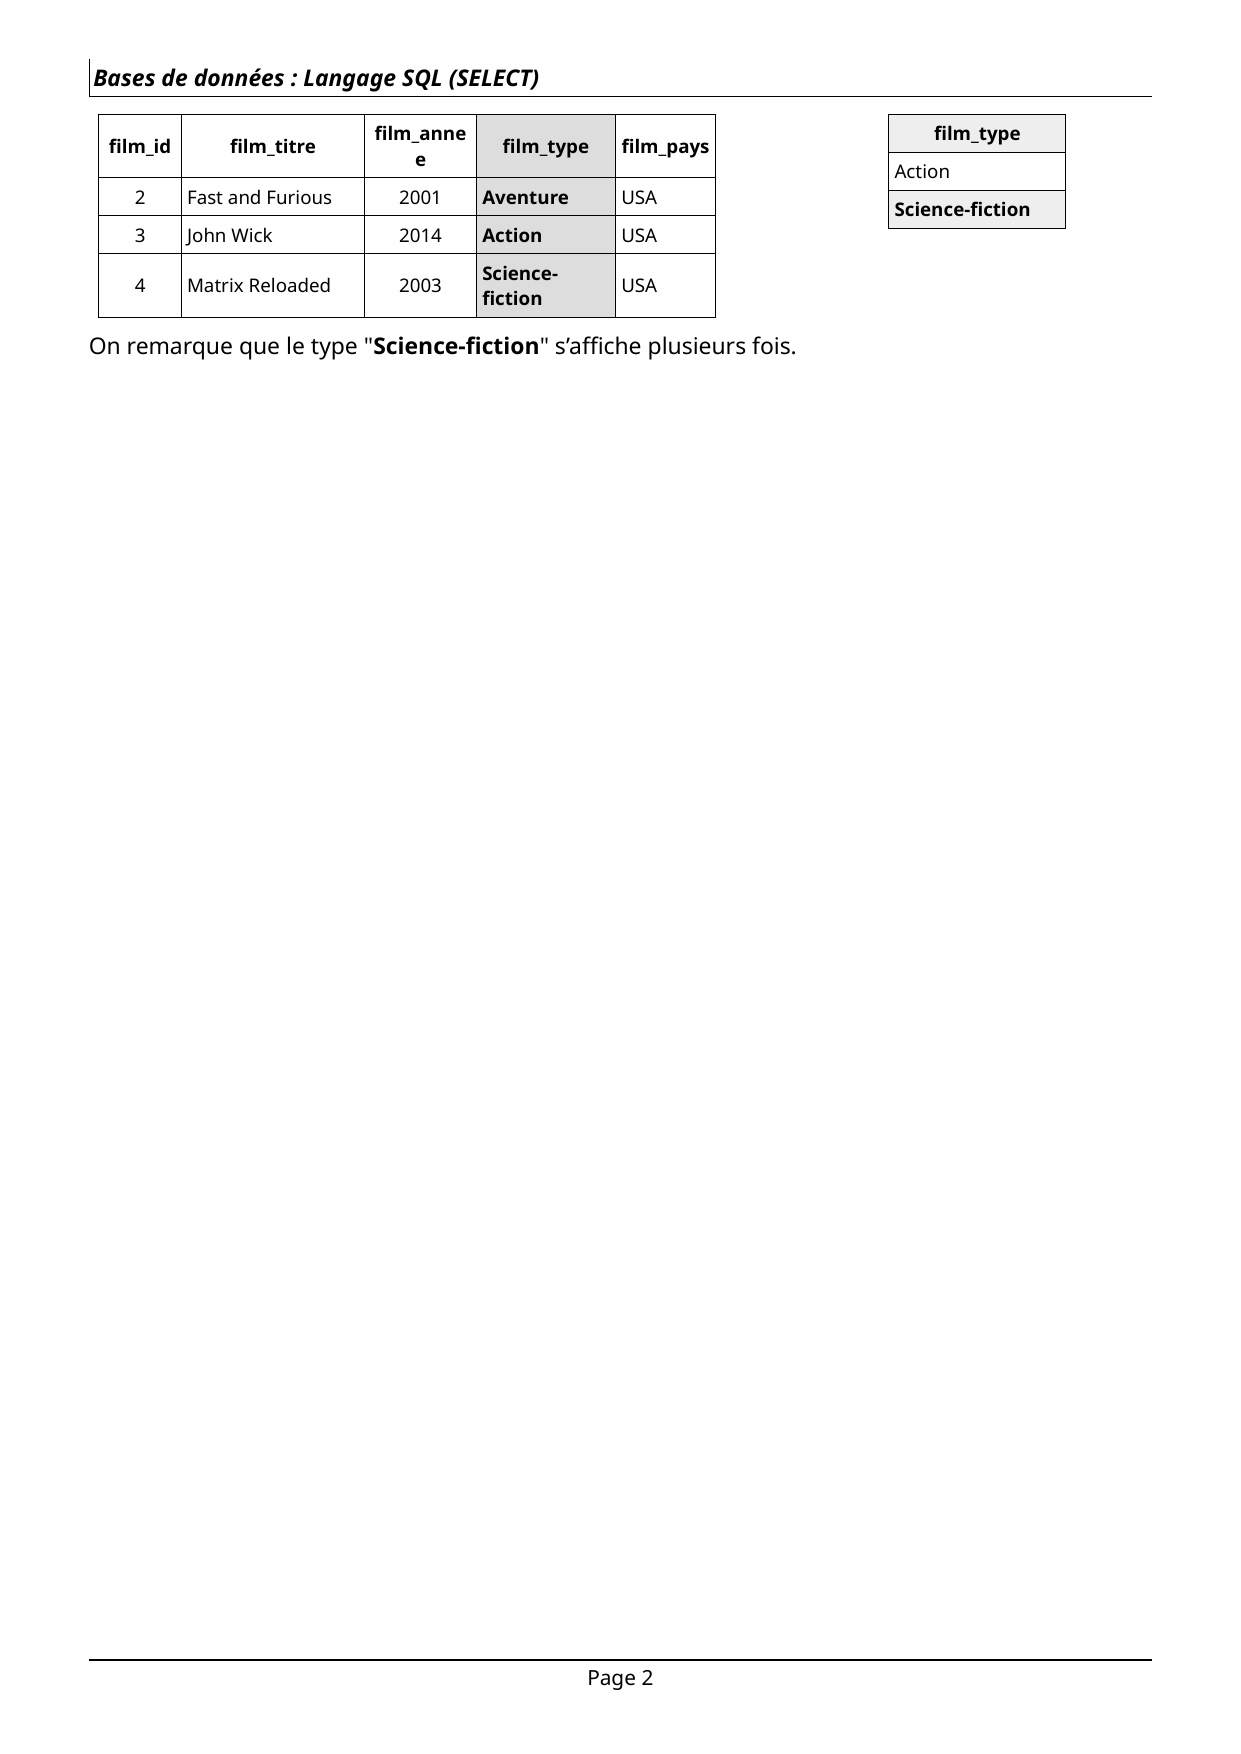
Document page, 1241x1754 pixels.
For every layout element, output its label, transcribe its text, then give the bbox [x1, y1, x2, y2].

table_header film_type [889, 115, 1065, 152]
table_header film_id [99, 115, 181, 177]
table_cell Matrix Reloaded [182, 254, 364, 317]
table_header [89, 108, 726, 324]
table_cell USA [616, 216, 715, 253]
table_cell Science-fiction [477, 254, 615, 317]
table_cell Action [477, 216, 615, 253]
table_cell USA [616, 178, 715, 215]
table_cell USA [616, 254, 715, 317]
table_header film_titre [182, 115, 364, 177]
table_header film_pays [616, 115, 715, 177]
table_cell 2 [99, 178, 181, 215]
table_cell Aventure [477, 178, 615, 215]
table_header [726, 108, 803, 324]
table_cell Fast and Furious [182, 178, 364, 215]
table_cell 2001 [365, 178, 476, 215]
table_header film_type [477, 115, 615, 177]
table_cell John Wick [182, 216, 364, 253]
text On remarque que le type "Science-fiction" s’affiche plusieurs fois. [88, 330, 1152, 361]
table_header film_annee [365, 115, 476, 177]
table_cell 2003 [365, 254, 476, 317]
table_cell Science-fiction [889, 191, 1065, 228]
table_cell Action [889, 153, 1065, 190]
table_cell 3 [99, 216, 181, 253]
table_cell 2014 [365, 216, 476, 253]
table_cell 4 [99, 254, 181, 317]
table_header [803, 108, 1152, 324]
